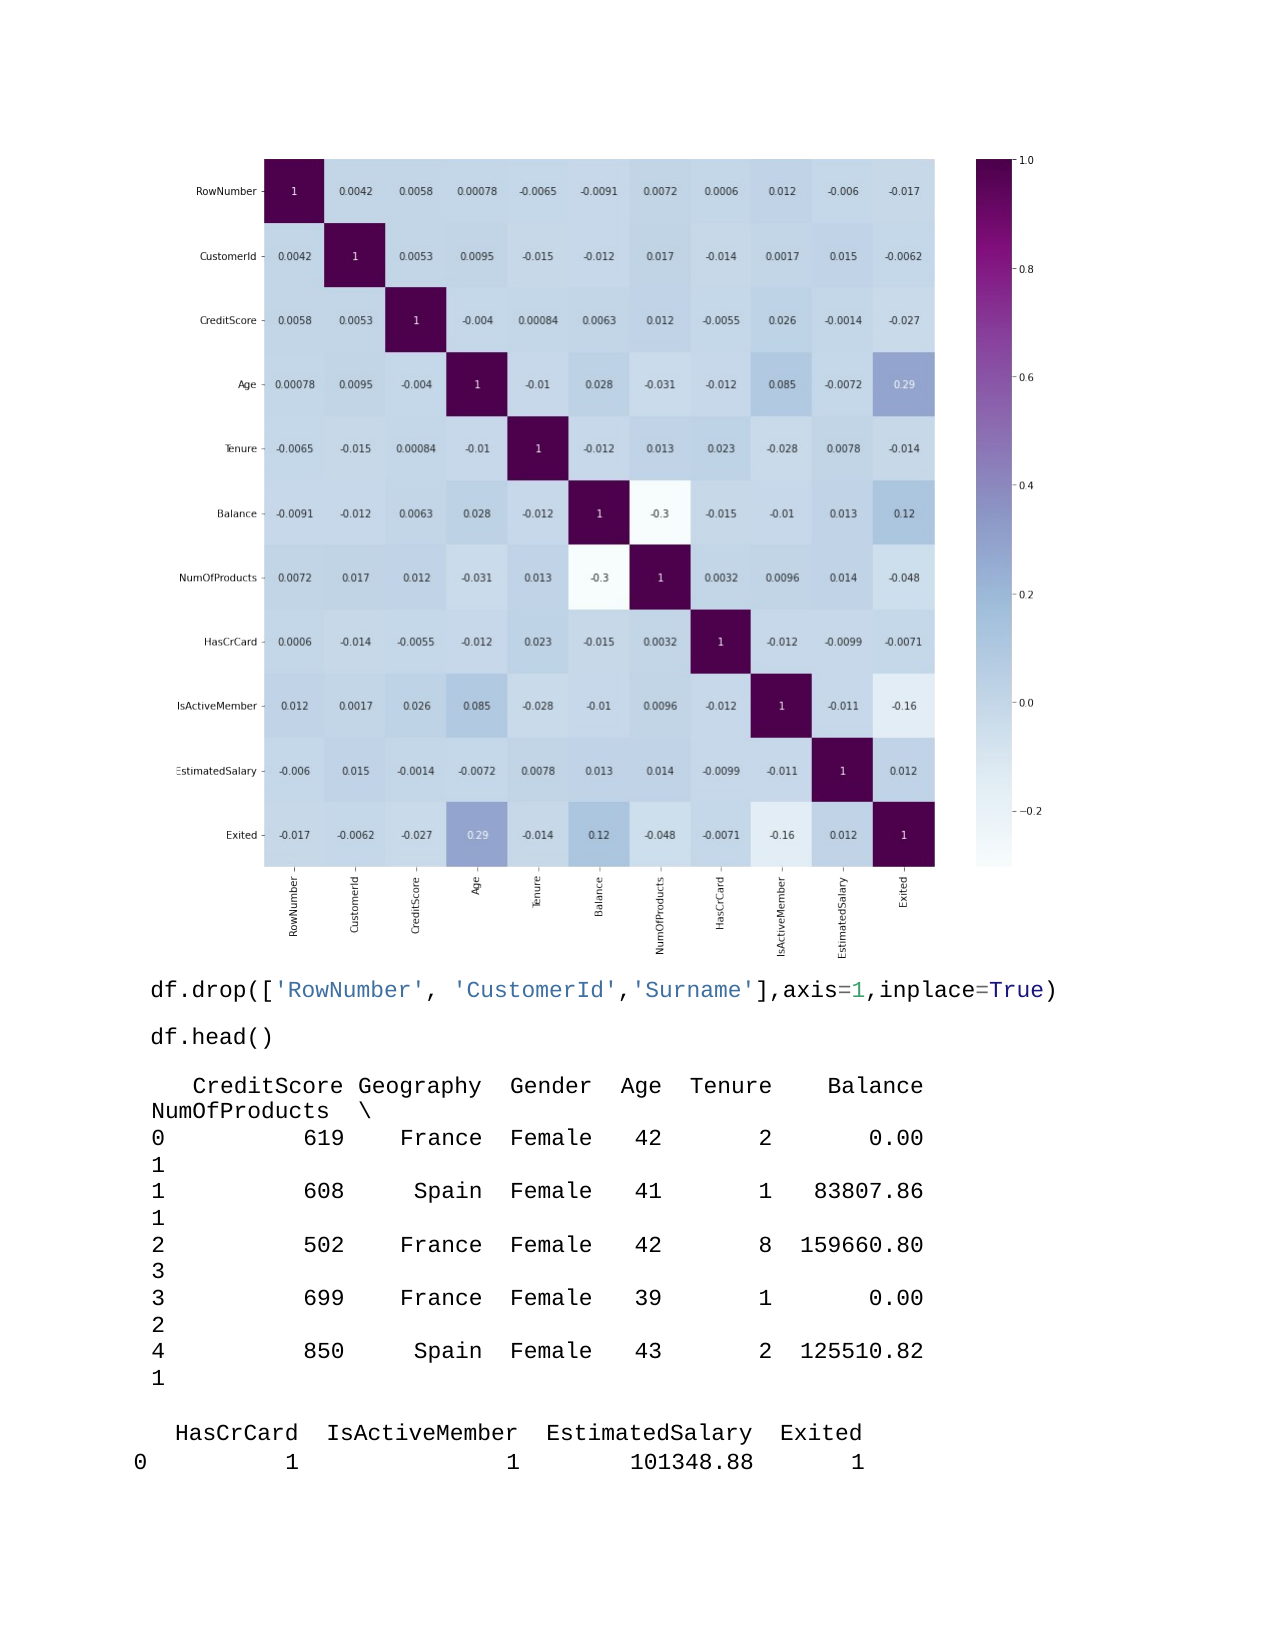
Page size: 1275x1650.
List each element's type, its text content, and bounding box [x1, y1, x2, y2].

table_cell 8 [675, 1233, 786, 1259]
table_cell [786, 1259, 929, 1286]
table_cell Female [496, 1233, 606, 1259]
table_header Tenure [675, 1073, 786, 1126]
table_cell Female [496, 1179, 606, 1206]
table_cell 1 [675, 1179, 786, 1206]
table_header Age [606, 1073, 675, 1126]
table_cell 2 [146, 1233, 234, 1259]
table_header CreditScore NumOfProducts [146, 1073, 351, 1126]
table_cell [234, 1366, 351, 1392]
table_cell 42 [606, 1126, 675, 1153]
table_cell 42 [606, 1233, 675, 1259]
table_cell [234, 1206, 351, 1233]
text df.drop(['RowNumber', 'CustomerId','Surname'],axis=1,inplace=True) df.head() [150, 978, 1133, 1052]
table_cell 0.00 [786, 1286, 929, 1312]
table_cell [786, 1313, 929, 1339]
table_cell Spain [351, 1339, 496, 1366]
table_cell [786, 1153, 929, 1179]
table_cell France [351, 1286, 496, 1312]
table_cell Female [496, 1286, 606, 1312]
table_cell [606, 1153, 675, 1179]
table_cell [234, 1313, 351, 1339]
table_cell [351, 1313, 496, 1339]
table_cell France [351, 1233, 496, 1259]
table_cell 619 [234, 1126, 351, 1153]
table_cell 43 [606, 1339, 675, 1366]
table_cell [675, 1206, 786, 1233]
table_cell [786, 1206, 929, 1233]
table_cell [606, 1313, 675, 1339]
table_cell [351, 1153, 496, 1179]
table_cell [606, 1206, 675, 1233]
table_cell [675, 1313, 786, 1339]
table_cell 3 [146, 1259, 234, 1286]
table_cell [786, 1366, 929, 1392]
table_cell [496, 1313, 606, 1339]
table_cell [675, 1259, 786, 1286]
table_cell [606, 1366, 675, 1392]
table_cell 2 [675, 1339, 786, 1366]
table_cell [234, 1153, 351, 1179]
table_cell [675, 1366, 786, 1392]
table_cell France [351, 1126, 496, 1153]
table_cell 1 [146, 1179, 234, 1206]
table_cell 1 [146, 1206, 234, 1233]
table_cell 0.00 [786, 1126, 929, 1153]
table_cell 39 [606, 1286, 675, 1312]
table_header Gender [496, 1073, 606, 1126]
table_header Balance [786, 1073, 929, 1126]
table_cell [496, 1206, 606, 1233]
table_cell 2 [675, 1126, 786, 1153]
table_cell 83807.86 [786, 1179, 929, 1206]
table_cell [351, 1206, 496, 1233]
table_cell 1 [675, 1286, 786, 1312]
table_cell 1 [146, 1153, 234, 1179]
table_cell Female [496, 1126, 606, 1153]
table_cell 2 [146, 1313, 234, 1339]
table_cell [496, 1366, 606, 1392]
table_cell [675, 1153, 786, 1179]
table_cell 1 [146, 1366, 234, 1392]
table_cell 3 [146, 1286, 234, 1312]
table_cell 0 [146, 1126, 234, 1153]
table_cell [351, 1366, 496, 1392]
table_cell [496, 1259, 606, 1286]
table_cell 502 [234, 1233, 351, 1259]
table_cell 4 [146, 1339, 234, 1366]
table_cell 608 [234, 1179, 351, 1206]
table_cell 850 [234, 1339, 351, 1366]
text HasCrCard IsActiveMember EstimatedSalary Exited 0 1 1 101348.88 1 [133, 1422, 882, 1476]
table_cell 41 [606, 1179, 675, 1206]
table_cell Female [496, 1339, 606, 1366]
table_cell 699 [234, 1286, 351, 1312]
table_header Geography \ [351, 1073, 496, 1126]
table_cell 125510.82 [786, 1339, 929, 1366]
table_cell [496, 1153, 606, 1179]
table_cell [351, 1259, 496, 1286]
table_cell Spain [351, 1179, 496, 1206]
table_cell [606, 1259, 675, 1286]
table_cell 159660.80 [786, 1233, 929, 1259]
table_cell [234, 1259, 351, 1286]
